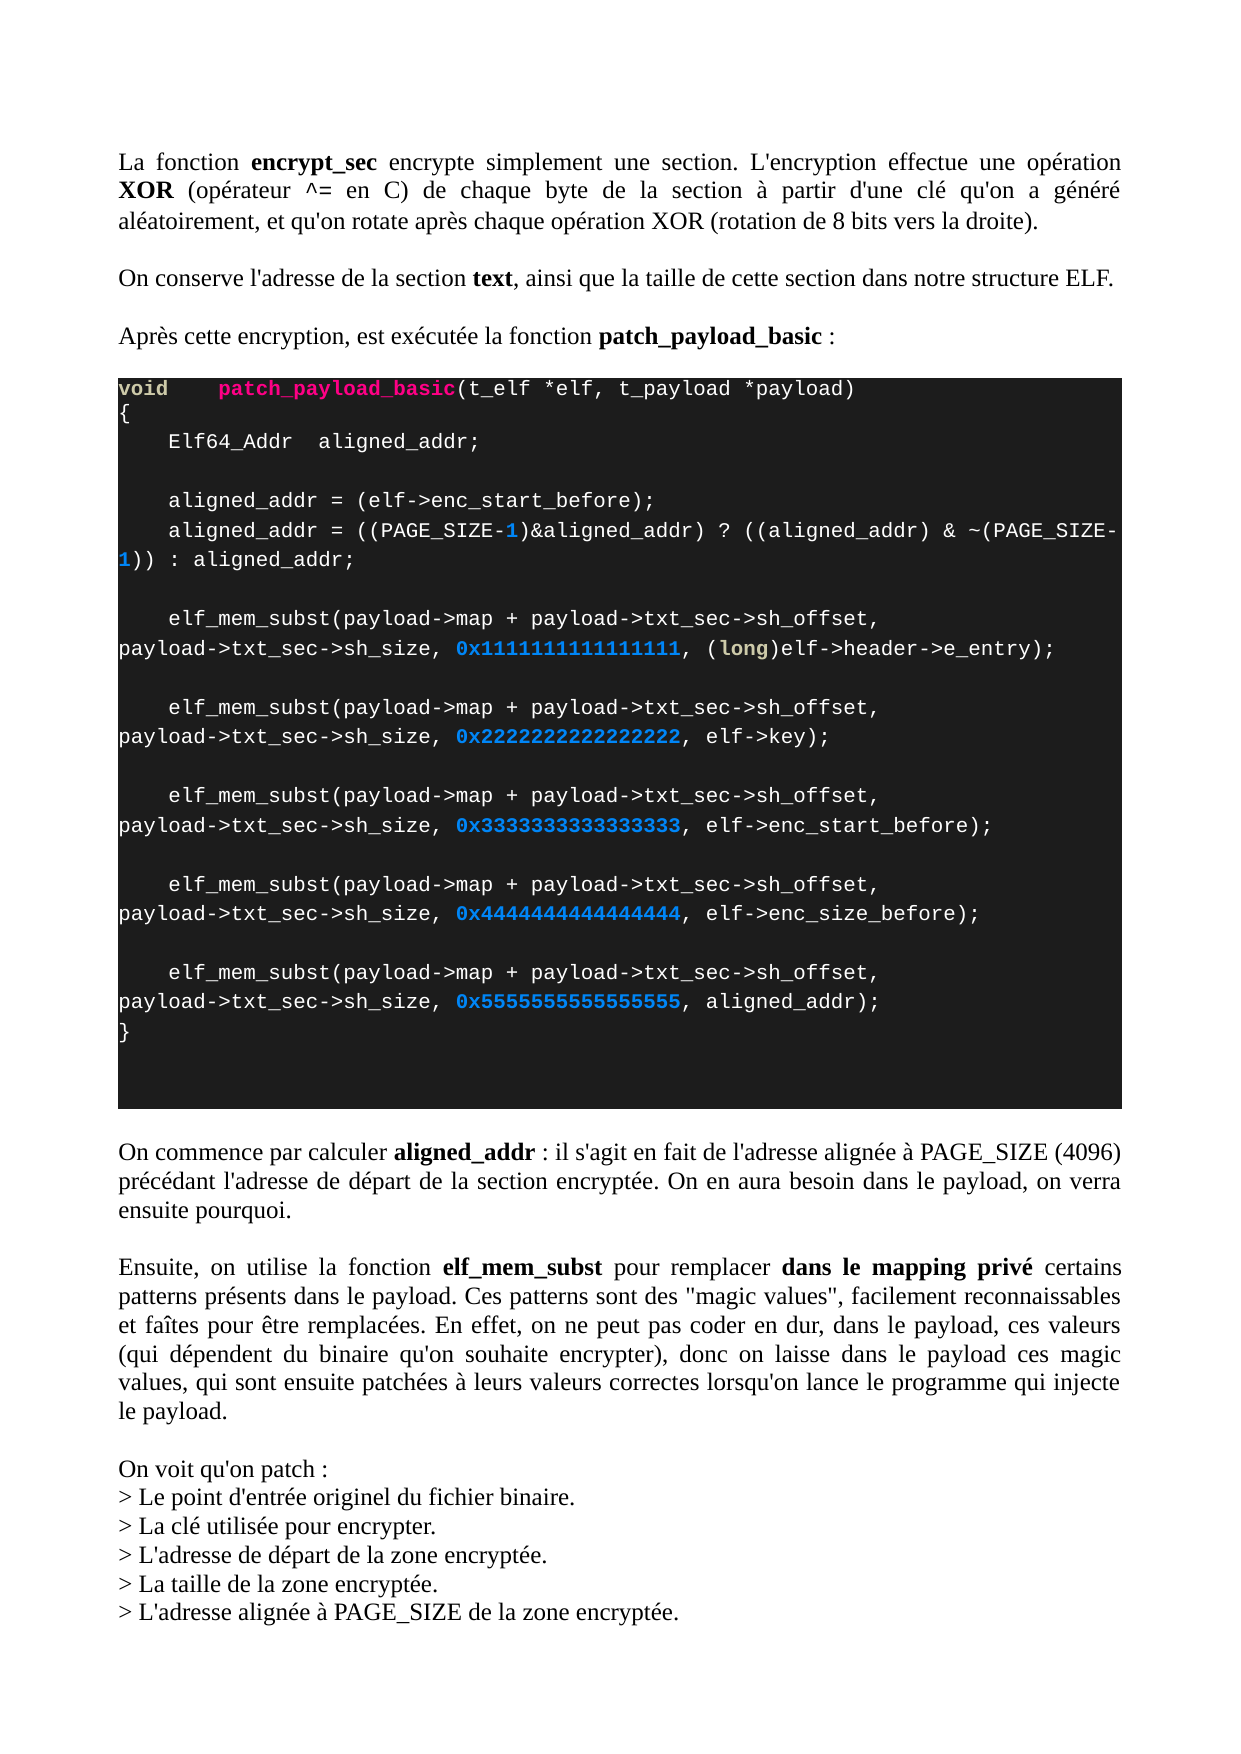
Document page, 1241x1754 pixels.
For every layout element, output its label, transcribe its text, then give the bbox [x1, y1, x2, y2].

text } [118, 1021, 1122, 1045]
text aligned_addr = (elf->enc_start_before); [118, 490, 1122, 514]
text > La taille de la zone encryptée. [118, 1569, 1122, 1597]
text elf_mem_subst(payload->map + payload->txt_sec->sh_offset, [118, 608, 1122, 632]
text payload->txt_sec->sh_size, 0x5555555555555555, aligned_addr); [118, 992, 1122, 1015]
text Après cette encryption, est exécutée la fonction patch_payload_basic : [118, 321, 1122, 349]
text payload->txt_sec->sh_size, 0x3333333333333333, elf->enc_start_before); [118, 815, 1122, 838]
text payload->txt_sec->sh_size, 0x4444444444444444, elf->enc_size_before); [118, 903, 1122, 927]
text La fonction encrypt_sec encrypte simplement une section. L'encryption effectue une opération XOR (opérateur ^= en C) de chaque byte de la section à partir d'une clé qu'on a généré aléatoirement, et qu'on rotate après chaque opération XOR (rotation de 8 bits vers la droite). [118, 147, 1122, 234]
text Ensuite, on utilise la fonction elf_mem_subst pour remplacer dans le mapping privé certains patterns présents dans le payload. Ces patterns sont des "magic values", facilement reconnaissables et faîtes pour être remplacées. En effet, on ne peut pas coder en dur, dans le payload, ces valeurs (qui dépendent du binaire qu'on souhaite encrypter), donc on laisse dans le payload ces magic values, qui sont ensuite patchées à leurs valeurs correctes lorsqu'on lance le programme qui injecte le payload. [118, 1252, 1122, 1425]
text On conserve l'adresse de la section text, ainsi que la taille de cette section dans notre structure ELF. [118, 263, 1122, 292]
text elf_mem_subst(payload->map + payload->txt_sec->sh_offset, [118, 785, 1122, 809]
text elf_mem_subst(payload->map + payload->txt_sec->sh_offset, [118, 697, 1122, 720]
text > La clé utilisée pour encrypter. [118, 1511, 1122, 1540]
text elf_mem_subst(payload->map + payload->txt_sec->sh_offset, [118, 962, 1122, 986]
text > L'adresse de départ de la zone encryptée. [118, 1540, 1122, 1569]
text void patch_payload_basic(t_elf *elf, t_payload *payload) [118, 378, 1122, 402]
text > Le point d'entrée originel du fichier binaire. [118, 1482, 1122, 1511]
text On voit qu'on patch : [118, 1454, 1122, 1482]
text elf_mem_subst(payload->map + payload->txt_sec->sh_offset, [118, 874, 1122, 897]
text payload->txt_sec->sh_size, 0x2222222222222222, elf->key); [118, 726, 1122, 750]
text > L'adresse alignée à PAGE_SIZE de la zone encryptée. [118, 1597, 1122, 1626]
text On commence par calculer aligned_addr : il s'agit en fait de l'adresse alignée à PAGE_SIZE (4096) précédant l'adresse de départ de la section encryptée. On en aura besoin dans le payload, on verra ensuite pourquoi. [118, 1137, 1122, 1224]
text Elf64_Addr aligned_addr; [118, 431, 1122, 455]
text payload->txt_sec->sh_size, 0x1111111111111111, (long)elf->header->e_entry); [118, 638, 1122, 661]
text { [118, 402, 1122, 426]
text aligned_addr = ((PAGE_SIZE-1)&aligned_addr) ? ((aligned_addr) & ~(PAGE_SIZE-1)) : aligned_addr; [118, 520, 1122, 573]
